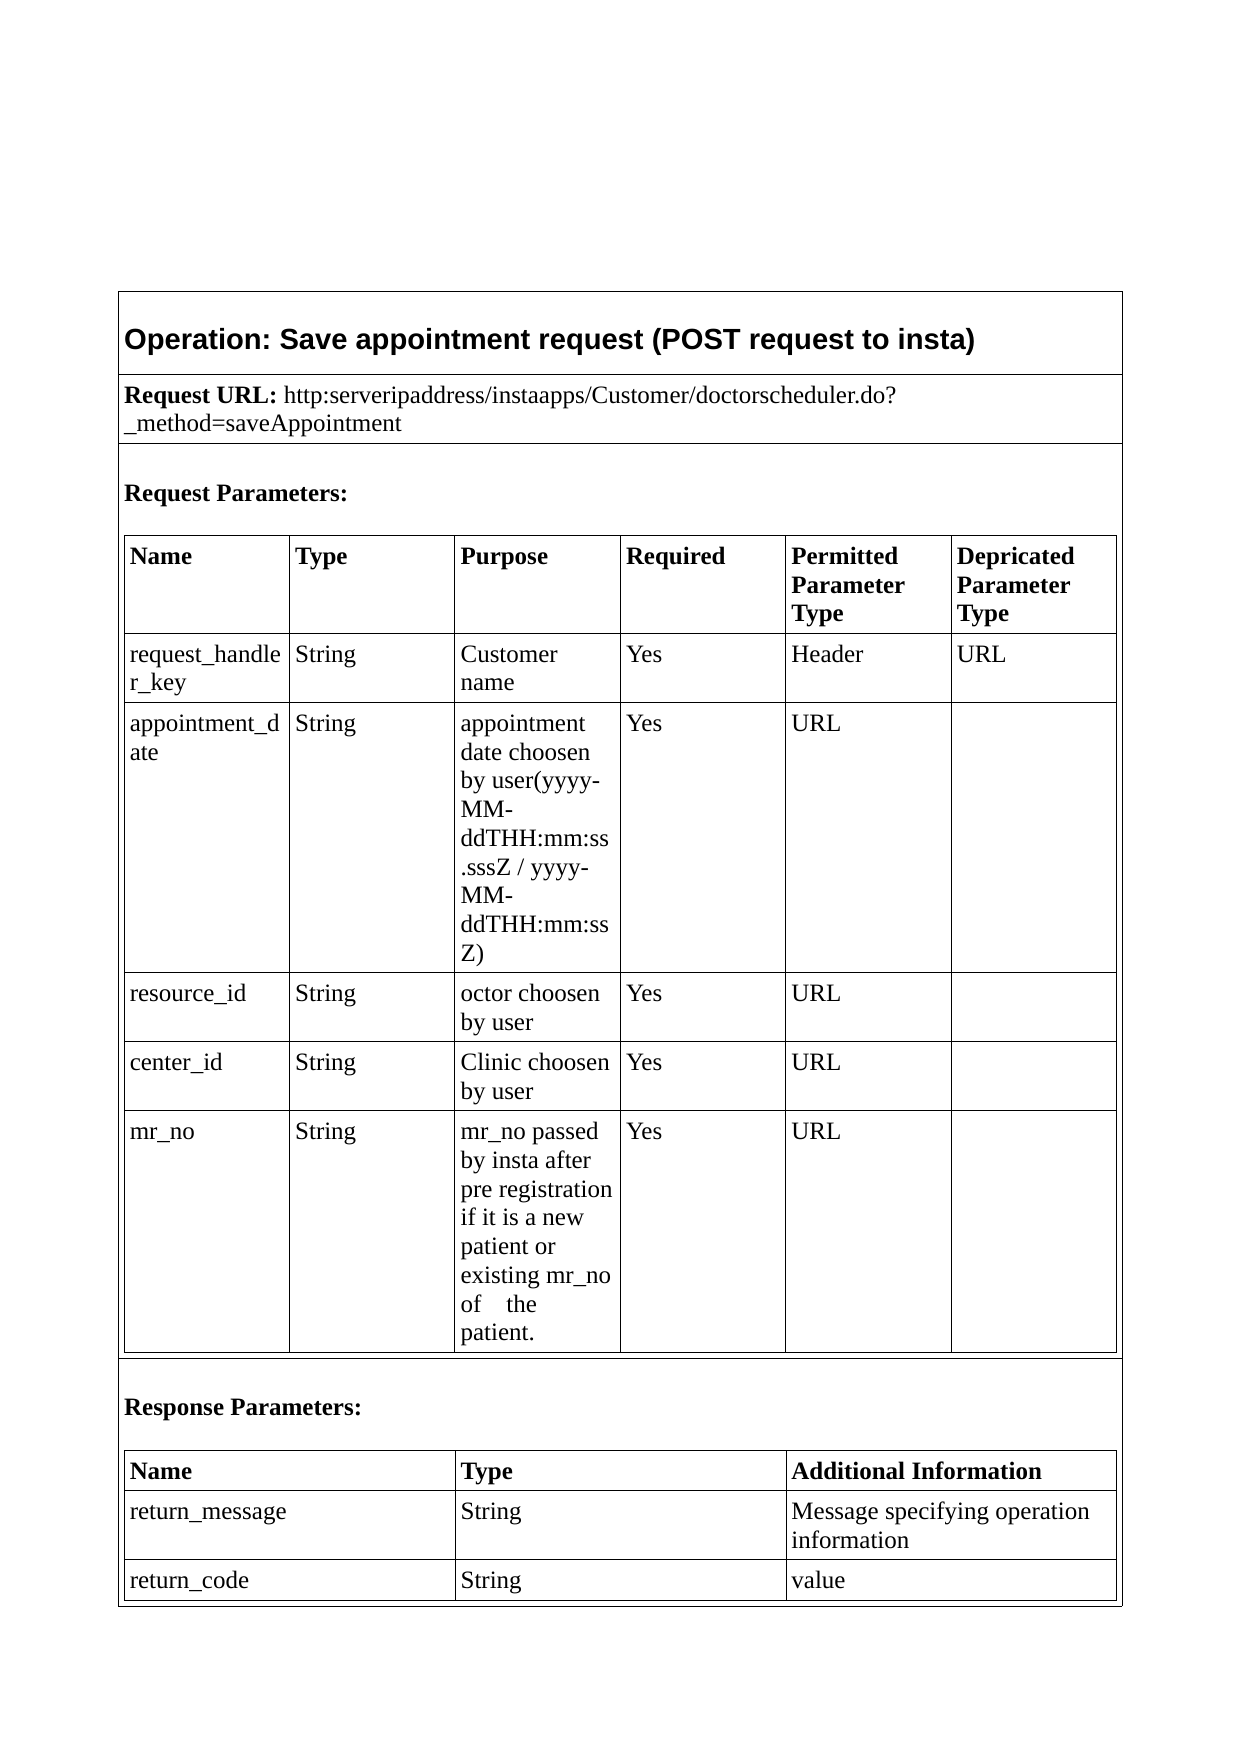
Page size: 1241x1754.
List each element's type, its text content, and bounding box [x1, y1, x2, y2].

table_cell URL [786, 703, 951, 972]
table_cell [952, 703, 1116, 972]
table_cell [952, 1042, 1116, 1110]
table_cell URL [786, 1111, 951, 1352]
table_cell value [787, 1560, 1116, 1600]
table_cell return_code [125, 1560, 455, 1600]
table_cell Request Parameters: [119, 444, 1122, 1358]
table_header Operation: Save appointment request (POST request to insta) [119, 292, 1122, 374]
table_cell Yes [621, 634, 785, 702]
table_cell appointment date choosen by user(yyyy-MM-ddTHH:mm:ss.sssZ / yyyy-MM-ddTHH:mm:ssZ) [455, 703, 620, 972]
table_cell Yes [621, 1042, 785, 1110]
table_cell return_message [125, 1491, 455, 1559]
table_cell URL [786, 1042, 951, 1110]
table_cell Message specifying operation information [787, 1491, 1116, 1559]
table_cell URL [952, 634, 1116, 702]
table_header Name [125, 1451, 455, 1490]
table_cell Header [786, 634, 951, 702]
table_cell appointment_date [125, 703, 289, 972]
table_cell request_handler_key [125, 634, 289, 702]
table_cell mr_no [125, 1111, 289, 1352]
table_cell String [290, 1042, 454, 1110]
table_cell octor choosen by user [455, 973, 620, 1041]
table_cell Yes [621, 703, 785, 972]
table_cell Customer name [455, 634, 620, 702]
table_cell String [290, 634, 454, 702]
table_cell center_id [125, 1042, 289, 1110]
table_header Additional Information [787, 1451, 1116, 1490]
table_header Type [456, 1451, 786, 1490]
table_cell Clinic choosen by user [455, 1042, 620, 1110]
table_cell Request URL: http:serveripaddress/instaapps/Customer/doctorscheduler.do?_method=saveAppointment [119, 375, 1122, 443]
table_cell resource_id [125, 973, 289, 1041]
table_cell mr_no passed by insta after pre registration if it is a new patient or existing mr_no of the patient. [455, 1111, 620, 1352]
table_cell Yes [621, 1111, 785, 1352]
table_header Depricated Parameter Type [952, 536, 1116, 633]
table_header Purpose [455, 536, 620, 633]
table_header Type [290, 536, 454, 633]
table_cell [952, 1111, 1116, 1352]
table_cell URL [786, 973, 951, 1041]
table_cell String [290, 973, 454, 1041]
table_header Permitted Parameter Type [786, 536, 951, 633]
table_header Required [621, 536, 785, 633]
table_cell Yes [621, 973, 785, 1041]
table_cell String [456, 1491, 786, 1559]
table_cell Response Parameters: [119, 1359, 1122, 1606]
table_header Name [125, 536, 289, 633]
table_cell String [290, 1111, 454, 1352]
table_cell String [456, 1560, 786, 1600]
table_cell [952, 973, 1116, 1041]
table_cell String [290, 703, 454, 972]
